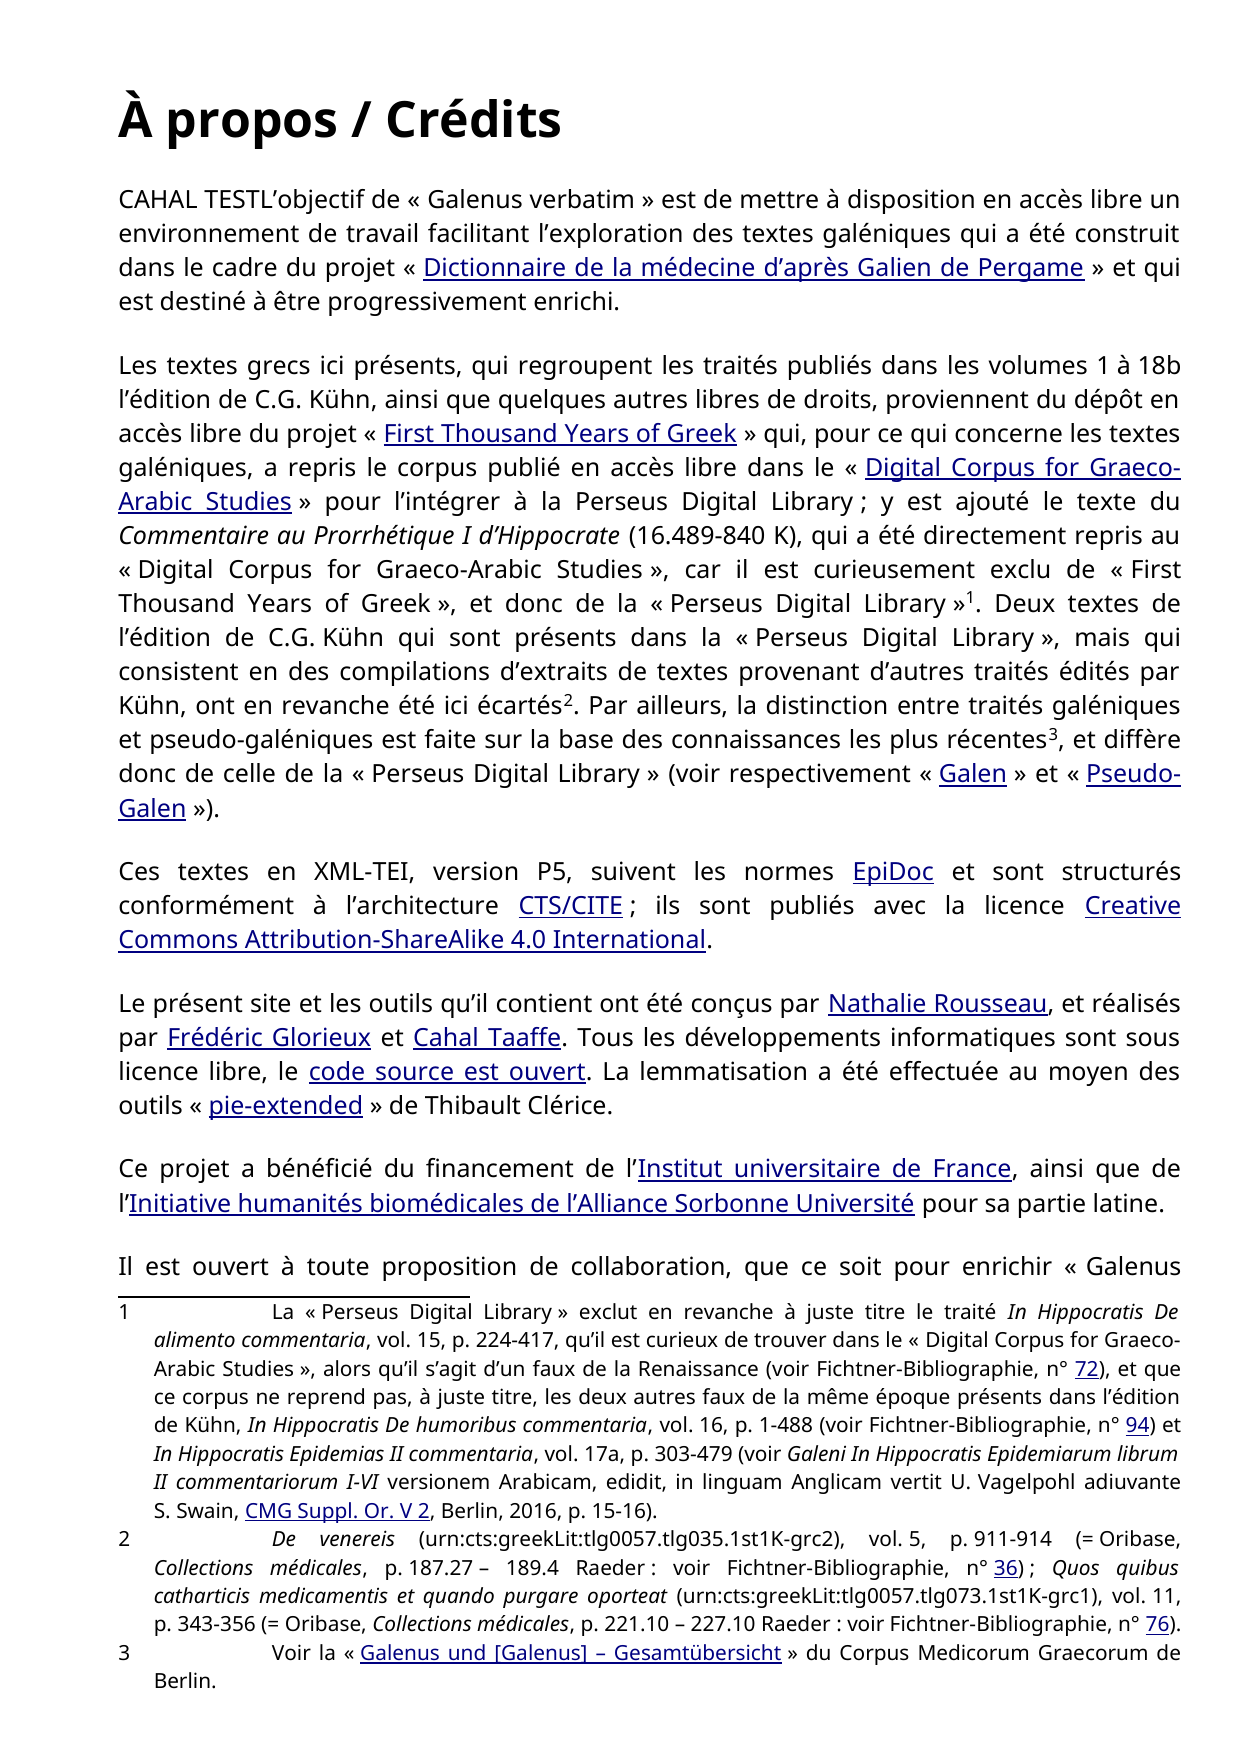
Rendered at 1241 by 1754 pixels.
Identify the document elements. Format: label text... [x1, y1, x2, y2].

text La « Perseus Digital Library » exclut en revanche à juste titre le traité In Hippocratis De alimento commentaria, vol. 15, p. 224-417, qu’il est curieux de trouver dans le « Digital Corpus for Graeco-Arabic Studies », alors qu’il s’agit d’un faux de la Renaissance (voir Fichtner-Bibliographie, n° 72), et que ce corpus ne reprend pas, à juste titre, les deux autres faux de la même époque présents dans l’édition de Kühn, In Hippocratis De humoribus commentaria, vol. 16, p. 1-488 (voir Fichtner-Bibliographie, n° 94) et In Hippocratis Epidemias II commentaria, vol. 17a, p. 303-479 (voir Galeni In Hippocratis Epidemiarum librum II commentariorum I-VI versionem Arabicam, edidit, in linguam Anglicam vertit U. Vagelpohl adiuvante S. Swain, CMG Suppl. Or. V 2, Berlin, 2016, p. 15-16). [118, 1297, 1181, 1524]
text Le présent site et les outils qu’il contient ont été conçus par Nathalie Rousseau, et réalisés par Frédéric Glorieux et Cahal Taaffe. Tous les développements informatiques sont sous licence libre, le code source est ouvert. La lemmatisation a été effectuée au moyen des outils « pie-extended » de Thibault Clérice. [118, 985, 1181, 1122]
text Ces textes en XML-TEI, version P5, suivent les normes EpiDoc et sont structurés conformément à l’architecture CTS/CITE ; ils sont publiés avec la licence Creative Commons Attribution-ShareAlike 4.0 International. [118, 854, 1181, 956]
text Les textes grecs ici présents, qui regroupent les traités publiés dans les volumes 1 à 18b l’édition de C.G. Kühn, ainsi que quelques autres libres de droits, proviennent du dépôt en accès libre du projet « First Thousand Years of Greek » qui, pour ce qui concerne les textes galéniques, a repris le corpus publié en accès libre dans le « Digital Corpus for Graeco-Arabic Studies » pour l’intégrer à la Perseus Digital Library ; y est ajouté le texte du Commentaire au Prorrhétique I d’Hippocrate (16.489-840 K), qui a été directement repris au « Digital Corpus for Graeco-Arabic Studies », car il est curieusement exclu de « First Thousand Years of Greek », et donc de la « Perseus Digital Library ». Deux textes de l’édition de C.G. Kühn qui sont présents dans la « Perseus Digital Library », mais qui consistent en des compilations d’extraits de textes provenant d’autres traités édités par Kühn, ont en revanche été ici écartés. Par ailleurs, la distinction entre traités galéniques et pseudo-galéniques est faite sur la base des connaissances les plus récentes, et diffère donc de celle de la « Perseus Digital Library » (voir respectivement « Galen » et « Pseudo-Galen »). [118, 347, 1181, 824]
subtitle À propos / Crédits [118, 84, 1181, 152]
text De venereis (urn:cts:greekLit:tlg0057.tlg035.1st1K-grc2), vol. 5, p. 911-914 (= Oribase, Collections médicales, p. 187.27 – 189.4 Raeder : voir Fichtner-Bibliographie, n° 36) ; Quos quibus catharticis medicamentis et quando purgare oporteat (urn:cts:greekLit:tlg0057.tlg073.1st1K-grc1), vol. 11, p. 343-356 (= Oribase, Collections médicales, p. 221.10 – 227.10 Raeder : voir Fichtner-Bibliographie, n° 76). [118, 1524, 1181, 1638]
text Il est ouvert à toute proposition de collaboration, que ce soit pour enrichir « Galenus [118, 1249, 1181, 1283]
text CAHAL TESTL’objectif de « Galenus verbatim » est de mettre à disposition en accès libre un environnement de travail facilitant l’exploration des textes galéniques qui a été construit dans le cadre du projet « Dictionnaire de la médecine d’après Galien de Pergame » et qui est destiné à être progressivement enrichi. [118, 182, 1181, 318]
text Voir la « Galenus und [Galenus] – Gesamtübersicht » du Corpus Medicorum Graecorum de Berlin. [118, 1638, 1181, 1695]
text Ce projet a bénéficié du financement de l’Institut universitaire de France, ainsi que de l’Initiative humanités biomédicales de l’Alliance Sorbonne Université pour sa partie latine. [118, 1151, 1181, 1219]
